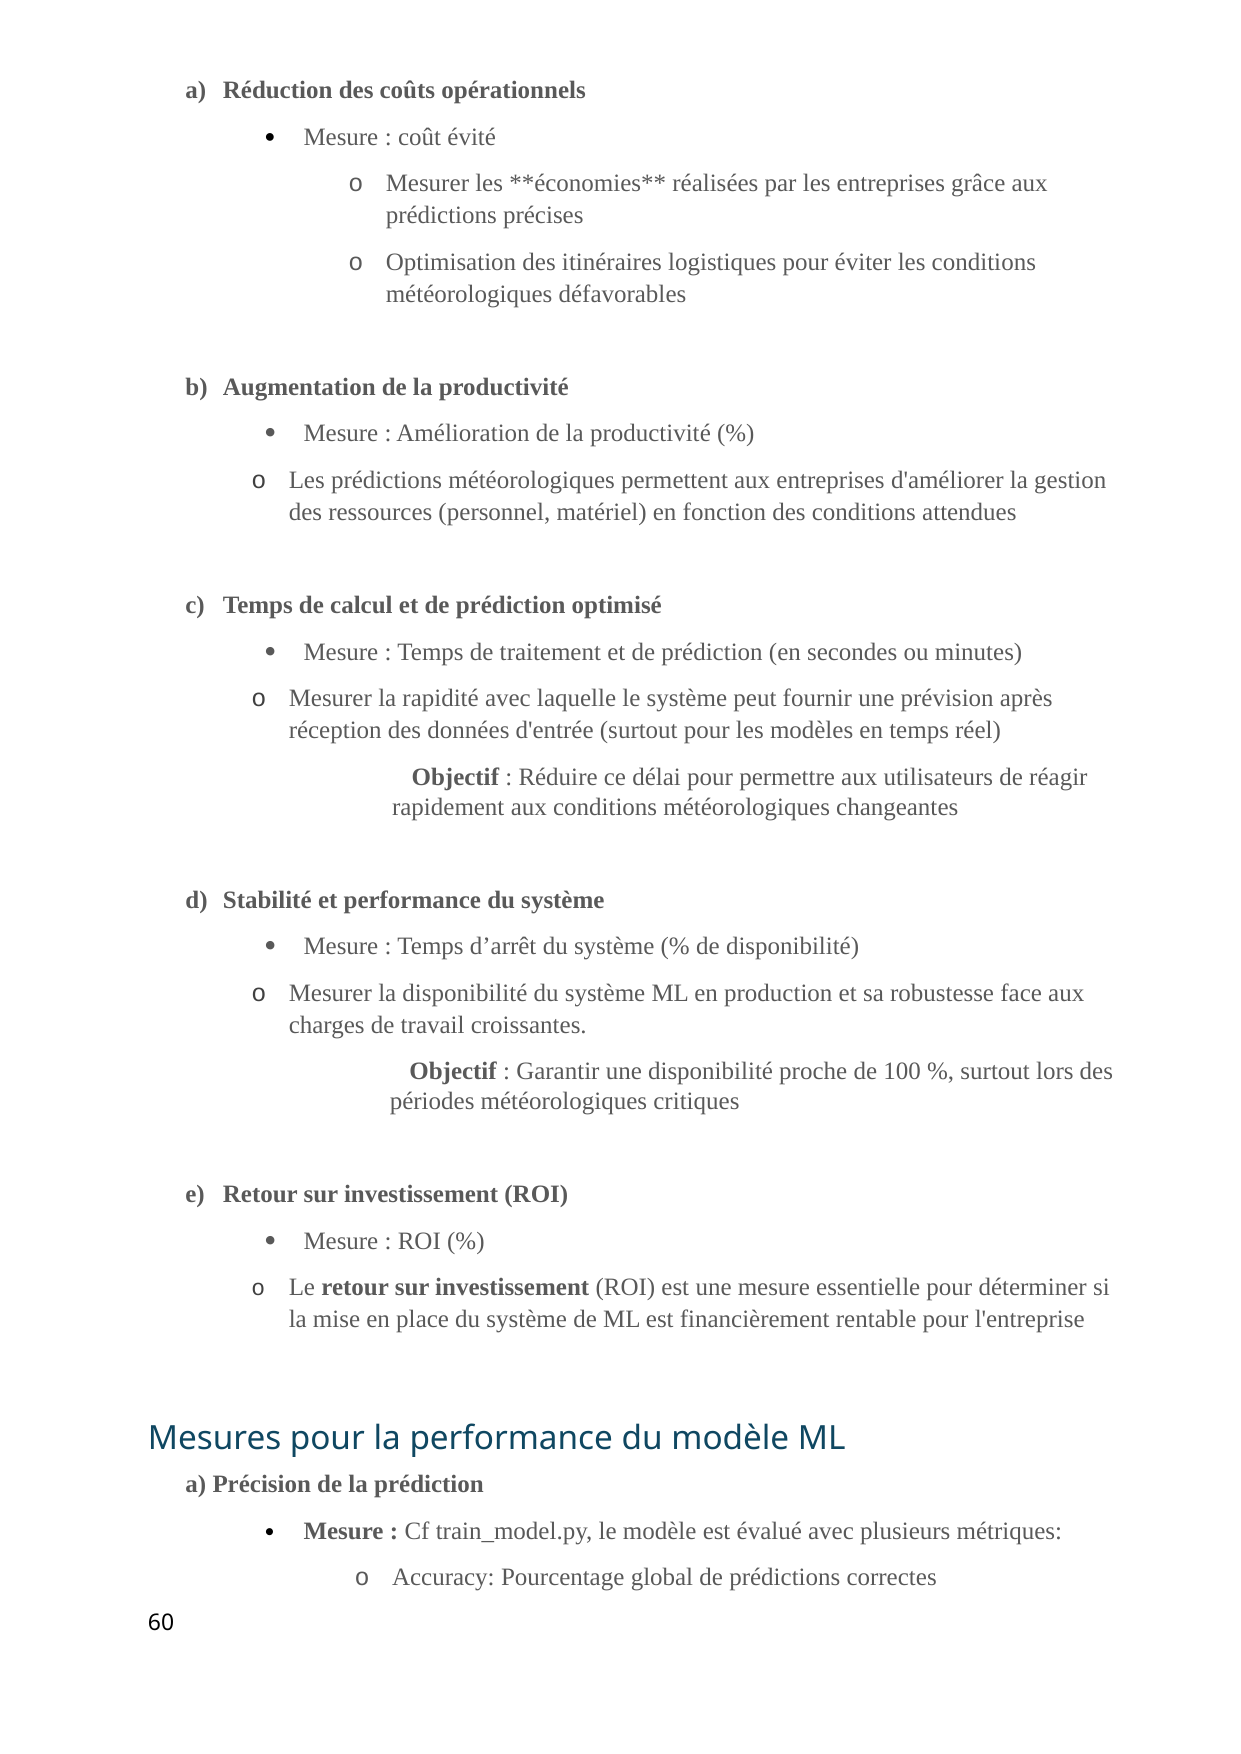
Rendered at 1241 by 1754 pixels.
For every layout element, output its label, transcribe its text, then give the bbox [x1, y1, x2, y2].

list Mesurer la rapidité avec laquelle le système peut fournir une prévision après réception des données d'entrée (surtout pour les modèles en temps réel) [251, 683, 1122, 744]
list Mesurer la disponibilité du système ML en production et sa robustesse face aux charges de travail croissantes. [251, 978, 1122, 1038]
list Le retour sur investissement (ROI) est une mesure essentielle pour déterminer si la mise en place du système de ML est financièrement rentable pour l'entreprise [251, 1272, 1122, 1333]
list Objectif : Garantir une disponibilité proche de 100 %, surtout lors des périodes météorologiques critiques [389, 1056, 1122, 1115]
list Mesure : Cf train_model.py, le modèle est évalué avec plusieurs métriques: [266, 1516, 1122, 1544]
list Mesure : Temps d’arrêt du système (% de disponibilité) [266, 931, 1122, 960]
list Accuracy: Pourcentage global de prédictions correctes [354, 1562, 1122, 1593]
list Mesure : Amélioration de la productivité (%) [266, 418, 1122, 447]
list Mesure : coût évité [266, 122, 1122, 150]
list Stabilité et performance du système [185, 885, 1122, 913]
list Temps de calcul et de prédiction optimisé [185, 590, 1122, 619]
list Objectif : Réduire ce délai pour permettre aux utilisateurs de réagir rapidement aux conditions météorologiques changeantes [392, 762, 1122, 820]
list Mesurer les **économies** réalisées par les entreprises grâce aux prédictions précises [348, 168, 1122, 229]
list Retour sur investissement (ROI) [185, 1179, 1122, 1208]
text a) Précision de la prédiction [148, 1469, 1122, 1498]
list Mesure : ROI (%) [266, 1226, 1122, 1255]
list Réduction des coûts opérationnels [185, 75, 1122, 104]
list Augmentation de la productivité [185, 372, 1122, 401]
subtitle Mesures pour la performance du modèle ML [148, 1414, 1122, 1459]
list Les prédictions météorologiques permettent aux entreprises d'améliorer la gestion des ressources (personnel, matériel) en fonction des conditions attendues [251, 465, 1122, 526]
list Mesure : Temps de traitement et de prédiction (en secondes ou minutes) [266, 637, 1122, 665]
list Optimisation des itinéraires logistiques pour éviter les conditions météorologiques défavorables [348, 247, 1122, 307]
